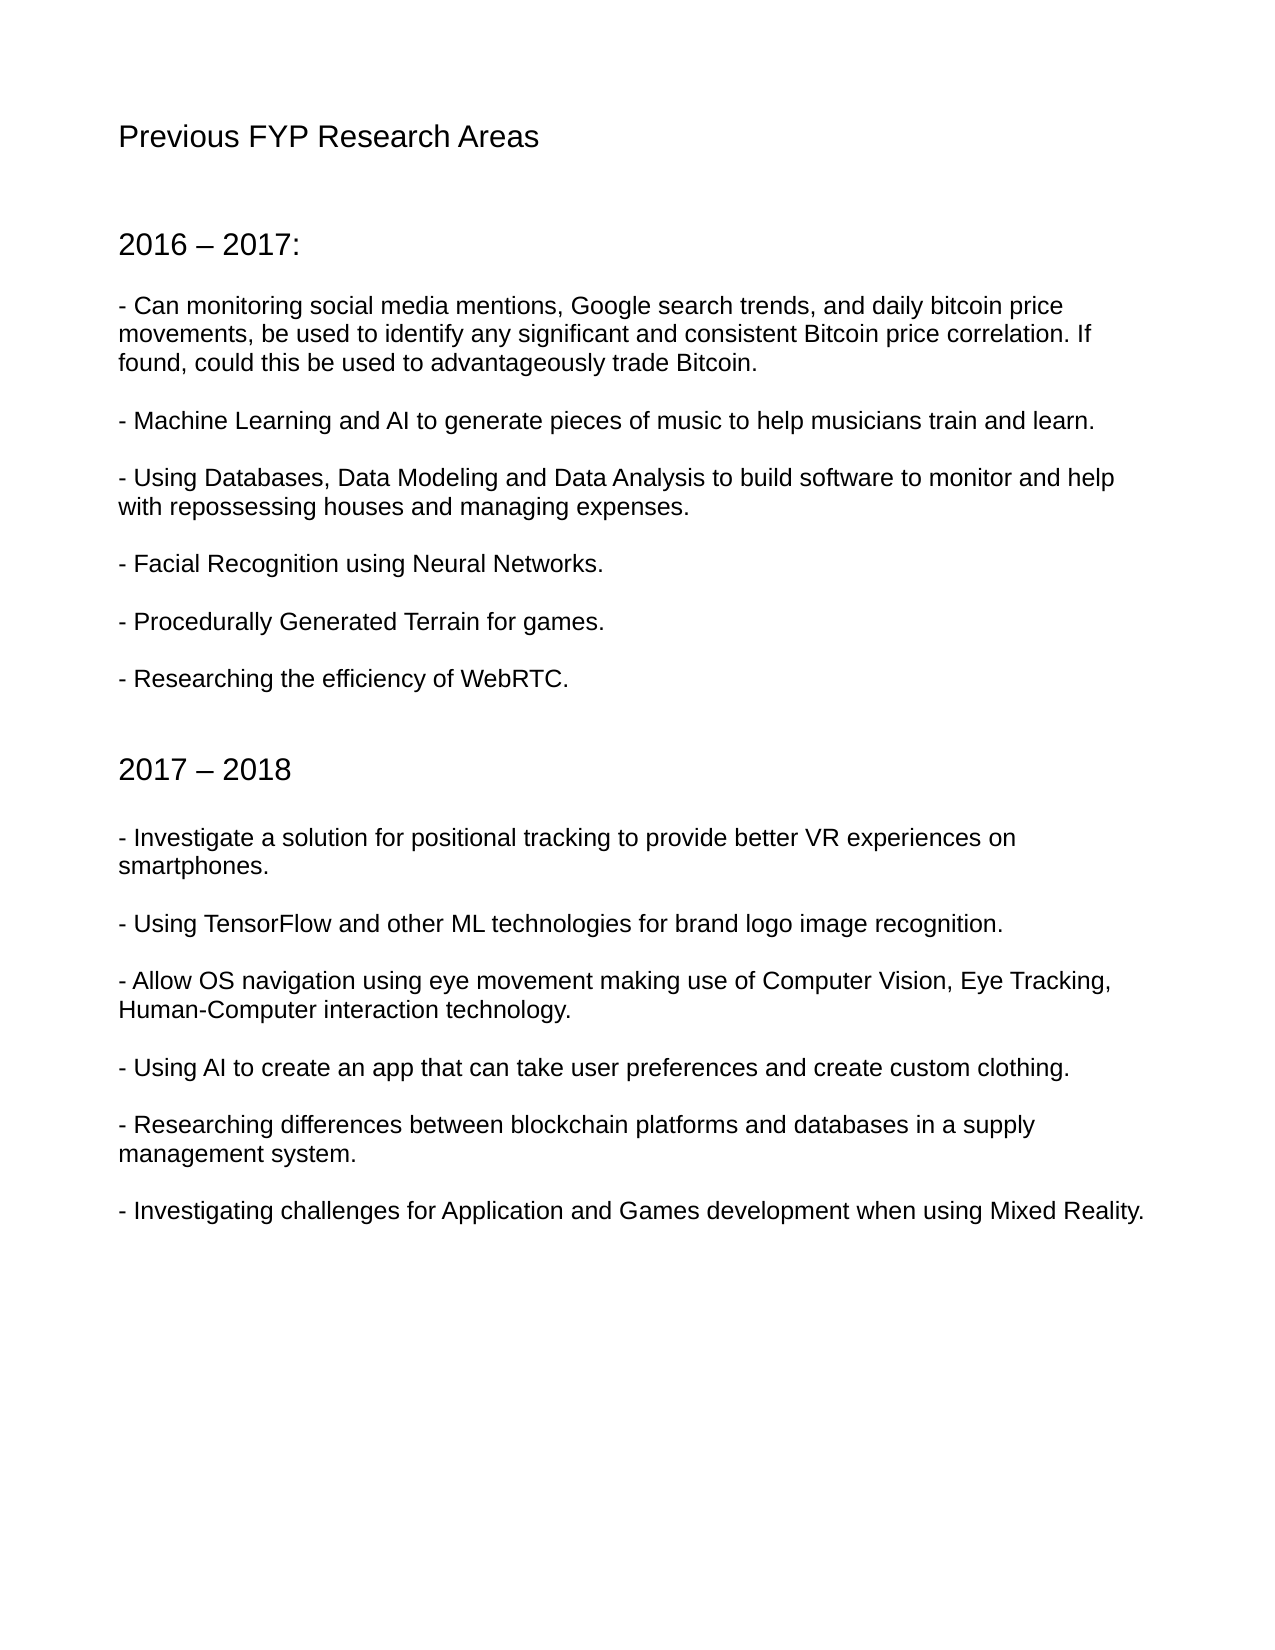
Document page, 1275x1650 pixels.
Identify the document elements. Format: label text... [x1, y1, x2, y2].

text - Allow OS navigation using eye movement making use of Computer Vision, Eye Tracking, Human-Computer interaction technology. [118, 966, 1157, 1024]
text 2016 – 2017: [118, 226, 1157, 262]
text - Researching the efficiency of WebRTC. [118, 664, 1157, 693]
text - Investigating challenges for Application and Games development when using Mixed Reality. [118, 1196, 1157, 1225]
text Previous FYP Research Areas [118, 118, 1157, 154]
text - Using TensorFlow and other ML technologies for brand logo image recognition. [118, 909, 1157, 937]
text - Can monitoring social media mentions, Google search trends, and daily bitcoin price movements, be used to identify any significant and consistent Bitcoin price correlation. If found, could this be used to advantageously trade Bitcoin. [118, 291, 1157, 377]
text - Using AI to create an app that can take user preferences and create custom clothing. [118, 1052, 1157, 1081]
text 2017 – 2018 - Investigate a solution for positional tracking to provide better VR experiences on smartphones. [118, 751, 1157, 880]
text - Researching differences between blockchain platforms and databases in a supply management system. [118, 1110, 1157, 1167]
text - Using Databases, Data Modeling and Data Analysis to build software to monitor and help with repossessing houses and managing expenses. [118, 463, 1157, 521]
text - Procedurally Generated Terrain for games. [118, 607, 1157, 636]
text - Machine Learning and AI to generate pieces of music to help musicians train and learn. [118, 406, 1157, 434]
text - Facial Recognition using Neural Networks. [118, 549, 1157, 578]
